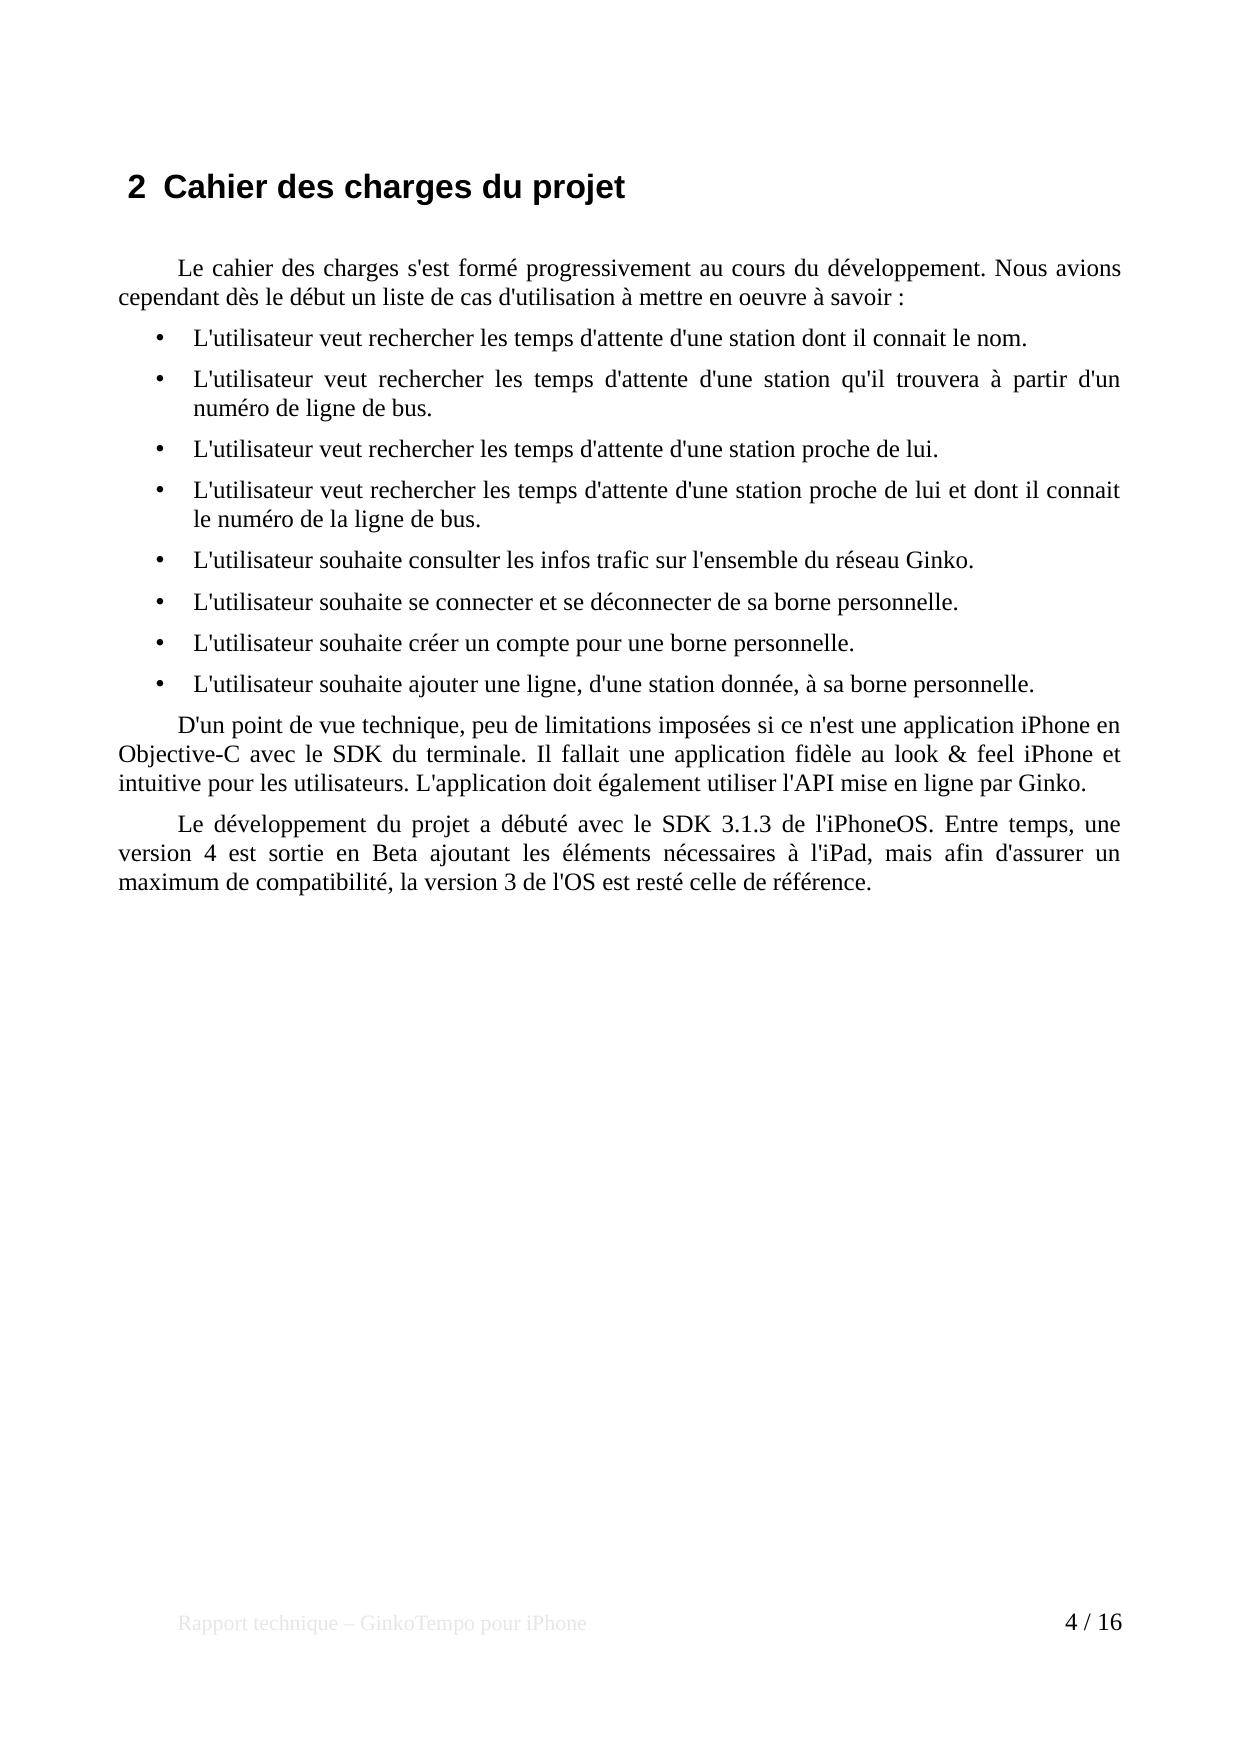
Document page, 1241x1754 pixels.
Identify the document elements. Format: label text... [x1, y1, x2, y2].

list L'utilisateur souhaite se connecter et se déconnecter de sa borne personnelle. [156, 587, 1122, 616]
list L'utilisateur souhaite ajouter une ligne, d'une station donnée, à sa borne personnelle. [156, 669, 1122, 698]
list L'utilisateur souhaite créer un compte pour une borne personnelle. [156, 628, 1122, 657]
text Le développement du projet a débuté avec le SDK 3.1.3 de l'iPhoneOS. Entre temps, une version 4 est sortie en Beta ajoutant les éléments nécessaires à l'iPad, mais afin d'assurer un maximum de compatibilité, la version 3 de l'OS est resté celle de référence. [118, 809, 1122, 896]
list L'utilisateur veut rechercher les temps d'attente d'une station qu'il trouvera à partir d'un numéro de ligne de bus. [156, 364, 1122, 422]
list L'utilisateur veut rechercher les temps d'attente d'une station dont il connait le nom. [156, 323, 1122, 352]
text D'un point de vue technique, peu de limitations imposées si ce n'est une application iPhone en Objective-C avec le SDK du terminale. Il fallait une application fidèle au look & feel iPhone et intuitive pour les utilisateurs. L'application doit également utiliser l'API mise en ligne par Ginko. [118, 711, 1122, 797]
list L'utilisateur veut rechercher les temps d'attente d'une station proche de lui et dont il connait le numéro de la ligne de bus. [156, 476, 1122, 533]
text Le cahier des charges s'est formé progressivement au cours du développement. Nous avions cependant dès le début un liste de cas d'utilisation à mettre en oeuvre à savoir : [118, 253, 1122, 311]
list L'utilisateur souhaite consulter les infos trafic sur l'ensemble du réseau Ginko. [156, 546, 1122, 574]
subtitle Cahier des charges du projet [118, 167, 1122, 205]
list L'utilisateur veut rechercher les temps d'attente d'une station proche de lui. [156, 434, 1122, 463]
